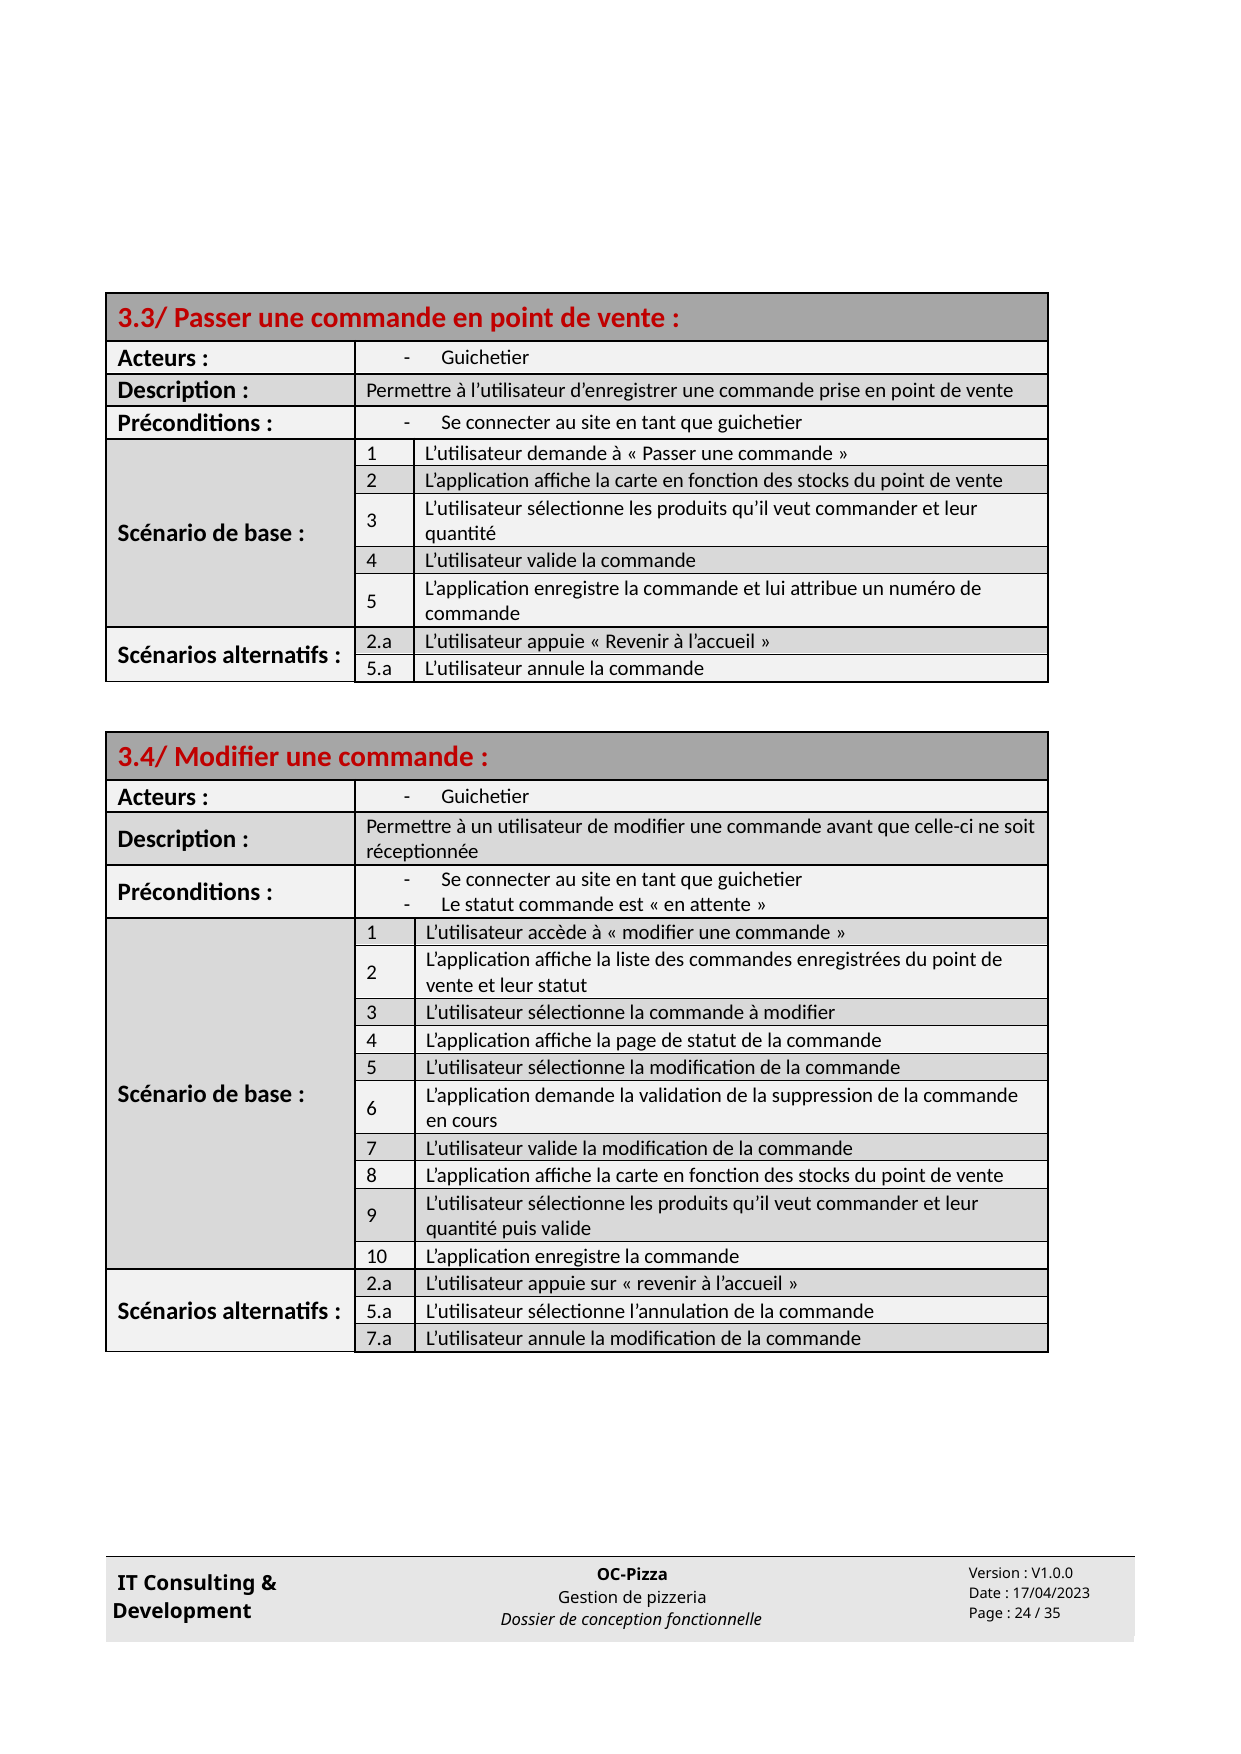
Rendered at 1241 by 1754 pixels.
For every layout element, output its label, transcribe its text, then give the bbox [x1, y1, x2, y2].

table_cell L’utilisateur sélectionne les produits qu’il veut commander et leur quantité puis valide [416, 1189, 1047, 1241]
table_cell L’application affiche la liste des commandes enregistrées du point de vente et leur statut [416, 946, 1047, 997]
table_cell L’utilisateur accède à « modifier une commande » [416, 919, 1047, 944]
table_cell L’utilisateur appuie « Revenir à l’accueil » [415, 628, 1047, 653]
table_cell 3 [356, 999, 414, 1025]
table_cell Acteurs : [107, 342, 354, 372]
table_cell 7.a [356, 1324, 414, 1351]
table_cell L’application affiche la page de statut de la commande [416, 1026, 1047, 1052]
table_cell 5.a [356, 655, 413, 681]
table_cell 6 [356, 1081, 414, 1133]
table_cell 1 [356, 919, 414, 944]
table_cell 1 [356, 440, 413, 465]
table_cell Scénarios alternatifs : [107, 1270, 354, 1351]
table_cell L’application enregistre la commande et lui attribue un numéro de commande [415, 574, 1047, 626]
table_cell Permettre à l’utilisateur d’enregistrer une commande prise en point de vente [356, 375, 1047, 405]
table_cell 4 [356, 1026, 414, 1052]
table_cell L’utilisateur valide la modification de la commande [416, 1134, 1047, 1160]
table_cell L’utilisateur valide la commande [415, 547, 1047, 573]
table_cell Se connecter au site en tant que guichetier Le statut commande est « en attente » [356, 866, 1047, 917]
table_cell L’application affiche la carte en fonction des stocks du point de vente [416, 1161, 1047, 1188]
table_cell 5 [356, 1054, 414, 1080]
table_cell Permettre à un utilisateur de modifier une commande avant que celle-ci ne soit réceptionnée [356, 813, 1047, 864]
table_cell 10 [356, 1242, 414, 1268]
table_cell L’utilisateur annule la commande [415, 655, 1047, 681]
table_cell L’utilisateur sélectionne les produits qu’il veut commander et leur quantité [415, 494, 1047, 546]
table_cell L’utilisateur sélectionne l’annulation de la commande [416, 1297, 1047, 1323]
table_cell 3 [356, 494, 413, 546]
table_cell Scénario de base : [107, 919, 354, 1268]
table_cell 2 [356, 466, 413, 493]
table_cell 7 [356, 1134, 414, 1160]
table_cell L’application enregistre la commande [416, 1242, 1047, 1268]
table_cell L’utilisateur demande à « Passer une commande » [415, 440, 1047, 465]
table_cell 9 [356, 1189, 414, 1241]
table_cell Description : [107, 375, 354, 405]
table_cell Guichetier [356, 781, 1047, 811]
table_cell Guichetier [356, 342, 1047, 372]
table_cell L’application affiche la carte en fonction des stocks du point de vente [415, 466, 1047, 493]
table_cell 8 [356, 1161, 414, 1188]
table_cell Préconditions : [107, 866, 354, 917]
table_cell L’utilisateur sélectionne la commande à modifier [416, 999, 1047, 1025]
table_cell L’utilisateur appuie sur « revenir à l’accueil » [416, 1270, 1047, 1296]
table_cell 2 [356, 946, 414, 997]
table_cell Scénario de base : [107, 440, 354, 626]
table_cell Préconditions : [107, 407, 354, 438]
table_header 3.3/ Passer une commande en point de vente : [107, 294, 1047, 340]
table_cell 2.a [356, 628, 413, 653]
table_cell Acteurs : [107, 781, 354, 811]
table_cell 4 [356, 547, 413, 573]
table_cell Scénarios alternatifs : [107, 628, 354, 681]
table_cell L’utilisateur annule la modification de la commande [416, 1324, 1047, 1351]
table_cell 5.a [356, 1297, 414, 1323]
table_cell L’utilisateur sélectionne la modification de la commande [416, 1054, 1047, 1080]
table_cell L’application demande la validation de la suppression de la commande en cours [416, 1081, 1047, 1133]
table_cell Description : [107, 813, 354, 864]
table_header 3.4/ Modifier une commande : [107, 733, 1047, 779]
table_cell Se connecter au site en tant que guichetier [356, 407, 1047, 438]
table_cell 5 [356, 574, 413, 626]
table_cell 2.a [356, 1270, 414, 1296]
